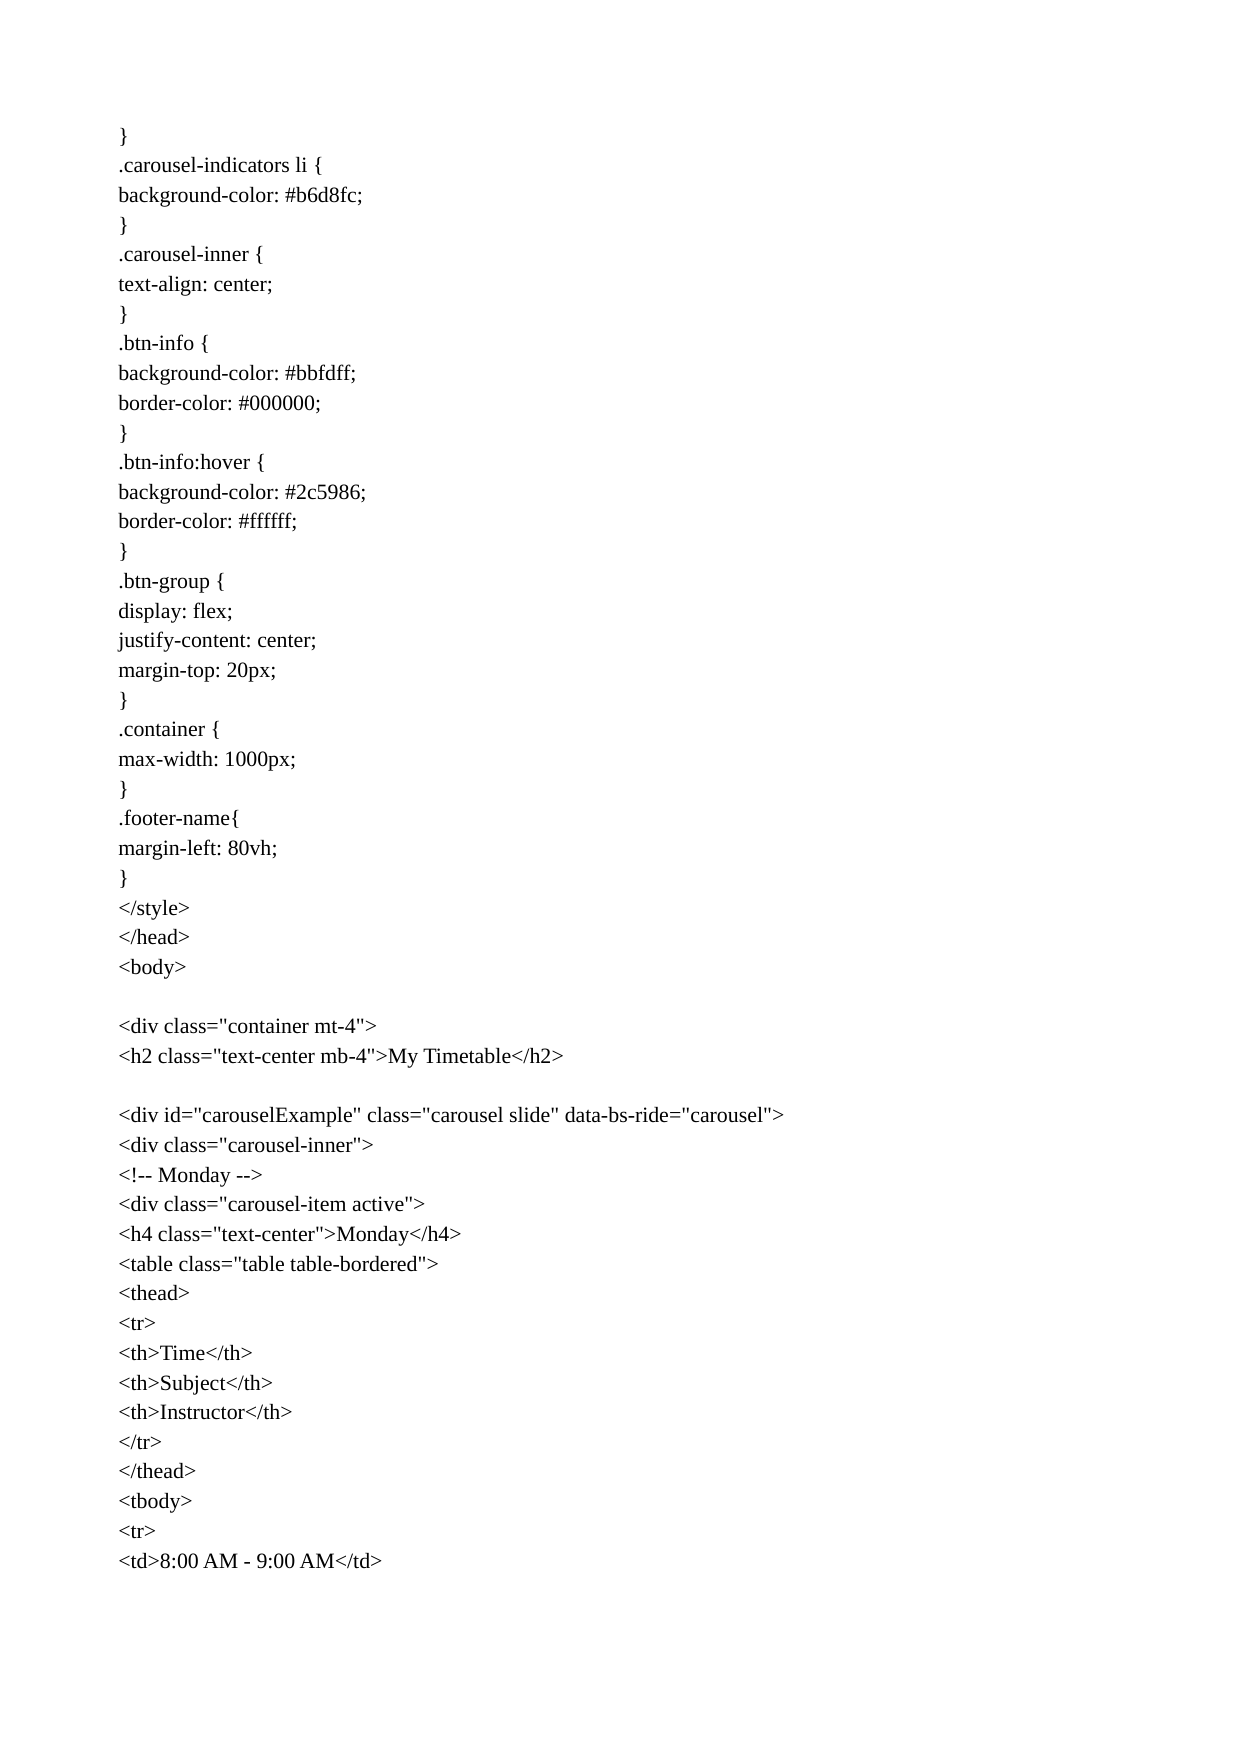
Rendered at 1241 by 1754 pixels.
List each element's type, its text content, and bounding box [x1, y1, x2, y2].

text border-color: #ffffff; [118, 504, 1122, 534]
text <body> [118, 949, 1122, 979]
text .carousel-indicators li { [118, 148, 1122, 177]
text </head> [118, 920, 1122, 949]
text .btn-group { [118, 563, 1122, 593]
text text-align: center; [118, 267, 1122, 296]
text border-color: #000000; [118, 385, 1122, 415]
text <th>Time</th> [118, 1335, 1122, 1365]
text .carousel-inner { [118, 237, 1122, 267]
text <th>Subject</th> [118, 1365, 1122, 1395]
text <th>Instructor</th> [118, 1395, 1122, 1424]
text .footer-name{ [118, 801, 1122, 831]
text } [118, 207, 1122, 237]
text } [118, 860, 1122, 890]
text } [118, 118, 1122, 148]
text <thead> [118, 1276, 1122, 1306]
text <div class="carousel-item active"> [118, 1187, 1122, 1217]
text } [118, 771, 1122, 801]
text } [118, 682, 1122, 712]
text <h4 class="text-center">Monday</h4> [118, 1217, 1122, 1246]
text <td>8:00 AM - 9:00 AM</td> [118, 1543, 1122, 1573]
text <div id="carouselExample" class="carousel slide" data-bs-ride="carousel"> [118, 1098, 1122, 1127]
text <h2 class="text-center mb-4">My Timetable</h2> [118, 1038, 1122, 1068]
text margin-left: 80vh; [118, 831, 1122, 860]
text <tr> [118, 1306, 1122, 1335]
text max-width: 1000px; [118, 742, 1122, 771]
text </thead> [118, 1454, 1122, 1484]
text background-color: #bbfdff; [118, 356, 1122, 385]
text display: flex; [118, 593, 1122, 623]
text } [118, 415, 1122, 445]
text } [118, 296, 1122, 326]
text <div class="carousel-inner"> [118, 1127, 1122, 1157]
text <div class="container mt-4"> [118, 1009, 1122, 1038]
text .container { [118, 712, 1122, 742]
text </tr> [118, 1424, 1122, 1454]
text background-color: #b6d8fc; [118, 177, 1122, 207]
text background-color: #2c5986; [118, 474, 1122, 504]
text <tbody> [118, 1484, 1122, 1513]
text justify-content: center; [118, 623, 1122, 652]
text .btn-info:hover { [118, 445, 1122, 474]
text } [118, 534, 1122, 563]
text .btn-info { [118, 326, 1122, 356]
text <!-- Monday --> [118, 1157, 1122, 1187]
text <table class="table table-bordered"> [118, 1246, 1122, 1276]
text <tr> [118, 1513, 1122, 1543]
text </style> [118, 890, 1122, 920]
text margin-top: 20px; [118, 652, 1122, 682]
